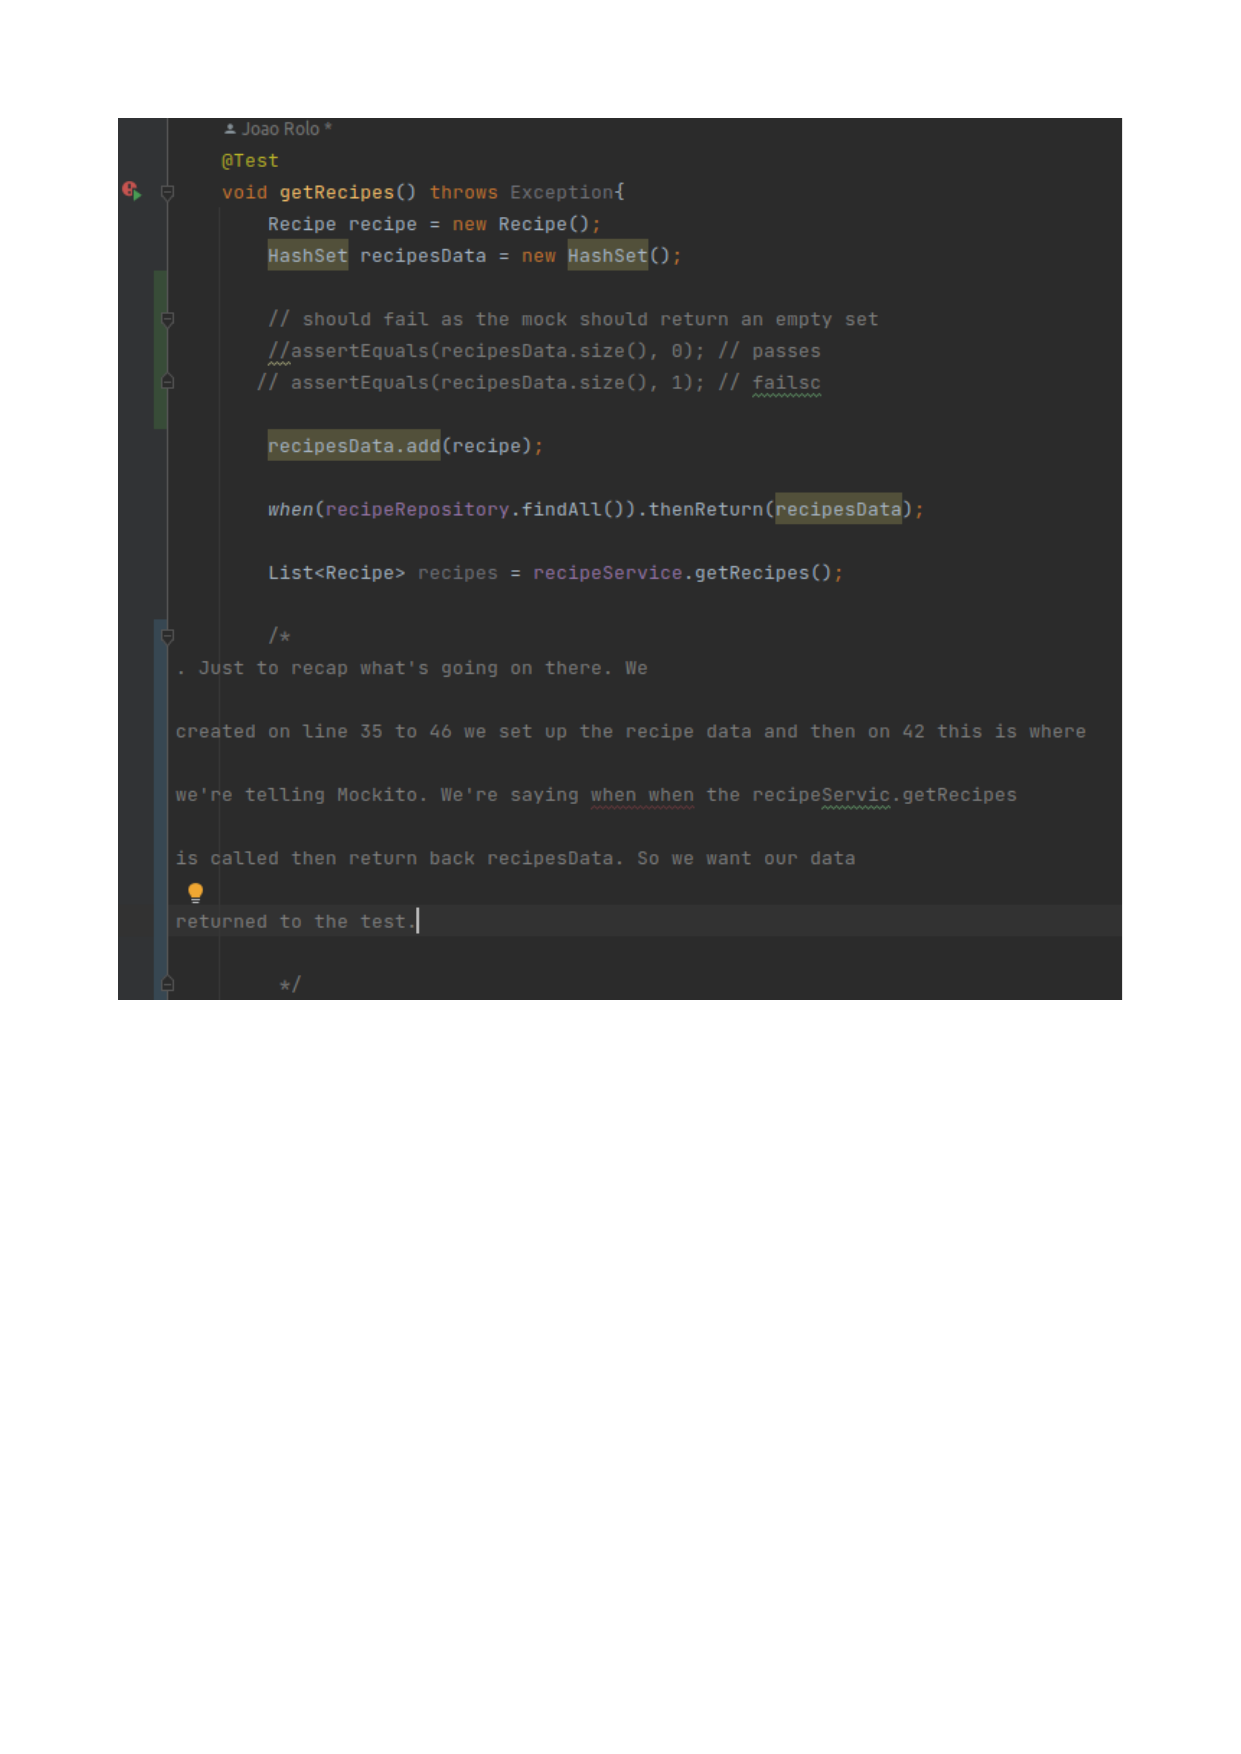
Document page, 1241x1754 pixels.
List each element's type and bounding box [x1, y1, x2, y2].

picture [118, 118, 1123, 1000]
